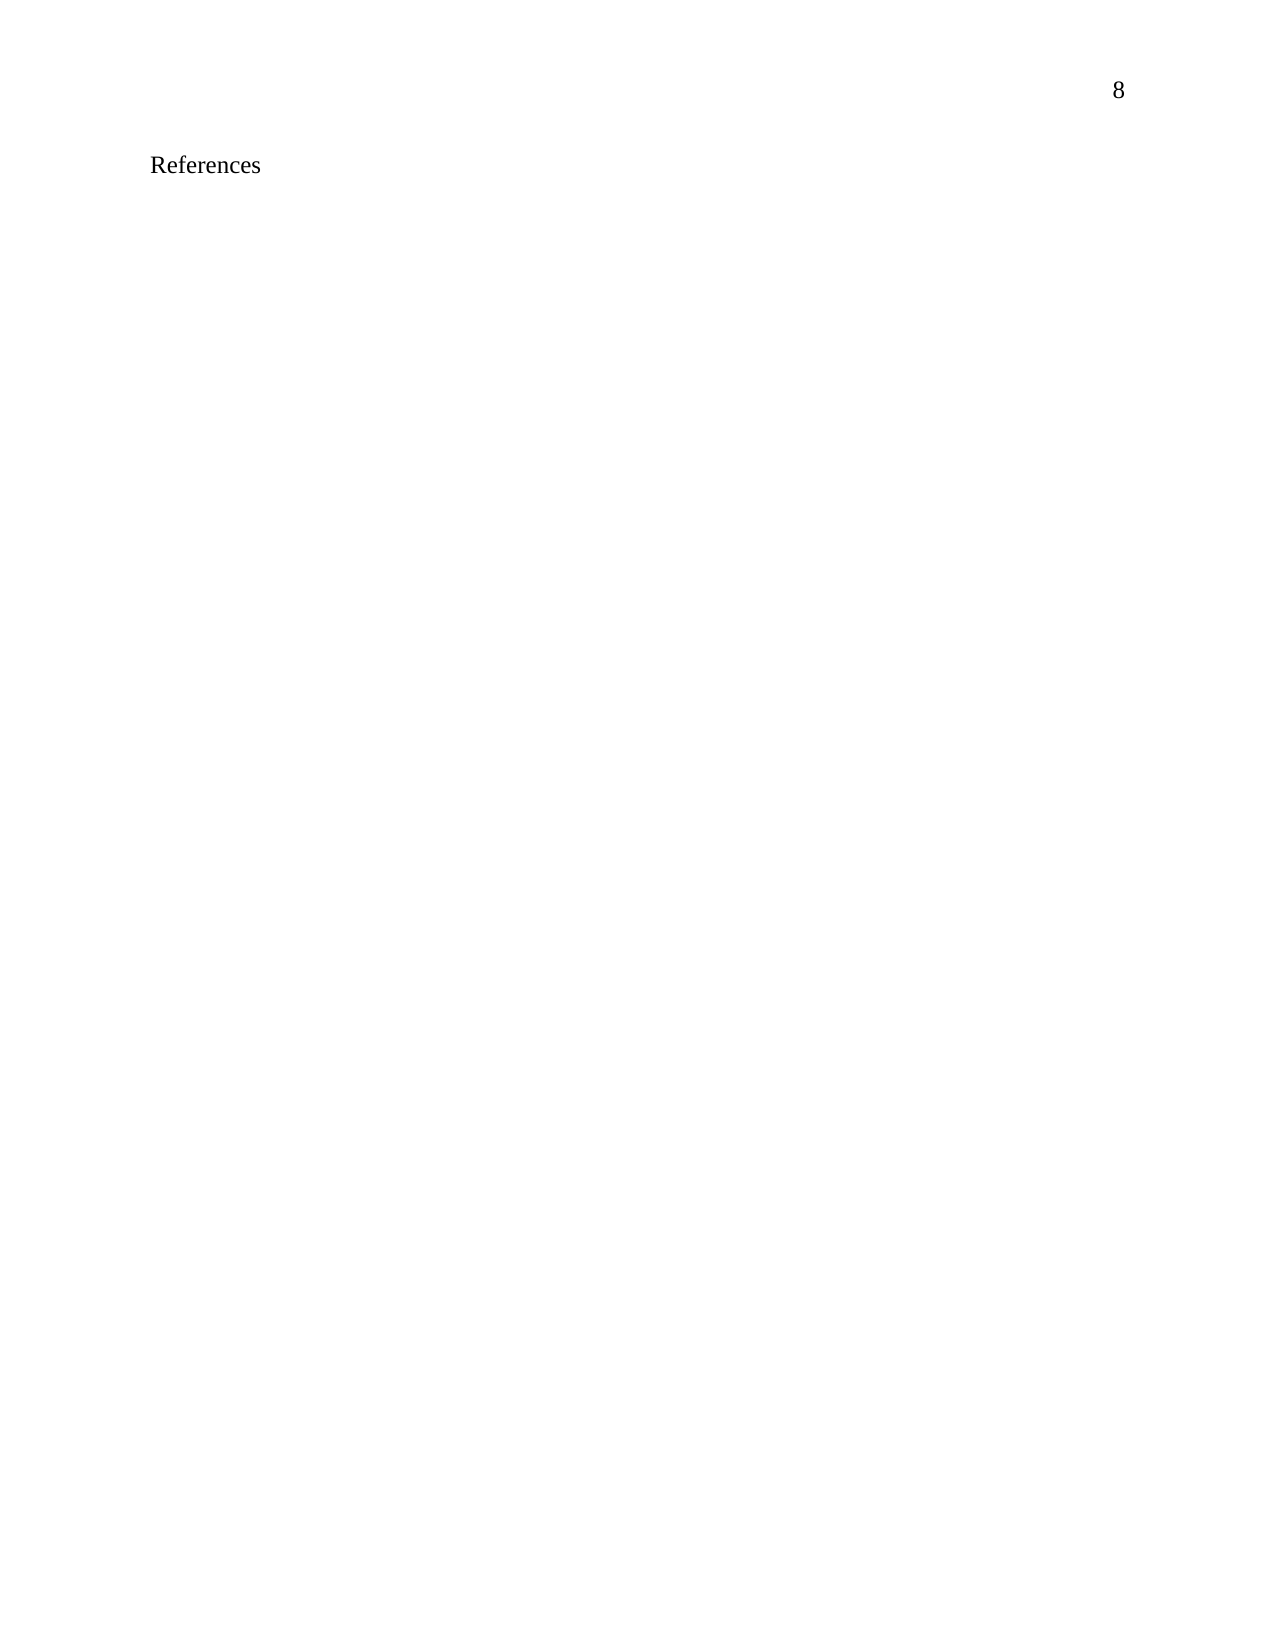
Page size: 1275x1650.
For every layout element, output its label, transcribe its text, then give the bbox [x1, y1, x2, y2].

text References [150, 150, 1125, 179]
text cppreference. (2025, Mar 10). std::cout, std::wcout. https://en.cppreference.com/w/cpp/io/cout [150, 265, 1125, 294]
text GeeksforGeeks. (2025, July 23). Concurrency in C++. https://www.geeksforgeeks.org/cpp/cpp- concurrency/ [150, 322, 1125, 409]
text Thelin, R. (2024, April 29). A tutorial on modern multithreading and concurrency in C++. Educative. https://www.educative.io/blog/modern-multithreading-and-concurrency-in-cpp [150, 746, 1125, 889]
text Software Engineering Institute. (n.d.). _Secure coding practices_. SEI Blog, Carnegie Mellon University. https://www.sei.cmu.edu/blog/secure-coding-in-c11-and-c14/ [150, 610, 1125, 696]
text TutorialsPoint. (n.d.). C++ concurrency. https://www.tutorialspoint.com/cplusplus/cpp_concurrency.htm [150, 939, 1125, 1025]
text Ricciardi, A. S. (2024, November 10). Concurrency in C++: Mitigating risks. Medium (Level Up Coding). https://medium.com/%40alex.omegapy/concurrency-in-c-mitigating- risks-5891fba59842 [150, 437, 1125, 581]
